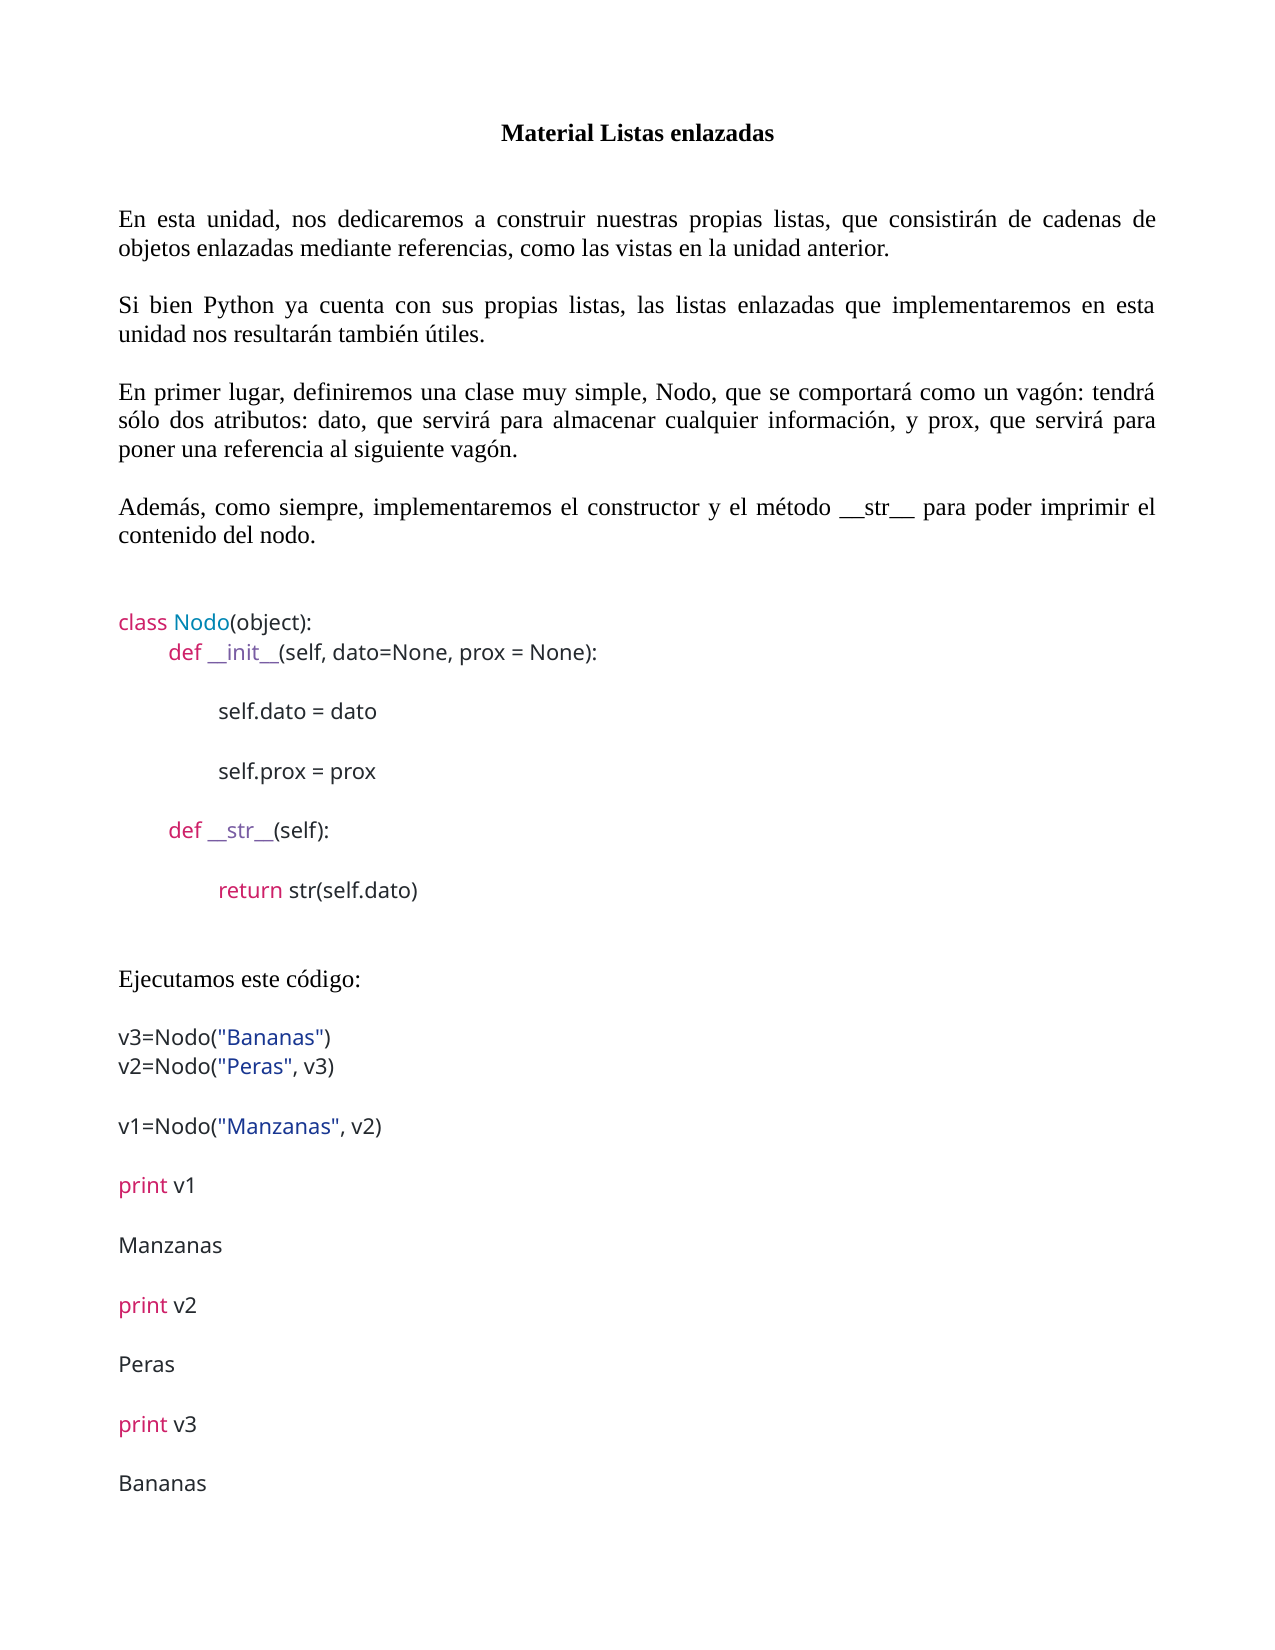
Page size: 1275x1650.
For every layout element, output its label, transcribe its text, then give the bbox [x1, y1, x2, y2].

text def __str__(self): [118, 815, 1157, 845]
text v1=Nodo("Manzanas", v2) [118, 1111, 1157, 1141]
text self.dato = dato [118, 696, 1157, 726]
text self.prox = prox [118, 756, 1157, 786]
text class Nodo(object): [118, 607, 1157, 637]
text v3=Nodo("Bananas") [118, 1022, 1157, 1051]
text Manzanas [118, 1230, 1157, 1260]
text return str(self.dato) [118, 875, 1157, 905]
text Ejecutamos este código: [118, 964, 1157, 993]
text def __init__(self, dato=None, prox = None): [118, 637, 1157, 666]
text Además, como siempre, implementaremos el constructor y el método __str__ para poder imprimir el contenido del nodo. [118, 492, 1157, 549]
text v2=Nodo("Peras", v3) [118, 1051, 1157, 1081]
text Peras [118, 1349, 1157, 1379]
text Si bien Python ya cuenta con sus propias listas, las listas enlazadas que implementaremos en esta unidad nos resultarán también útiles. [118, 291, 1157, 348]
text En primer lugar, definiremos una clase muy simple, Nodo, que se comportará como un vagón: tendrá sólo dos atributos: dato, que servirá para almacenar cualquier información, y prox, que servirá para poner una referencia al siguiente vagón. [118, 377, 1157, 463]
text En esta unidad, nos dedicaremos a construir nuestras propias listas, que consistirán de cadenas de objetos enlazadas mediante referencias, como las vistas en la unidad anterior. [118, 204, 1157, 262]
text print v1 [118, 1171, 1157, 1200]
text Bananas [118, 1468, 1157, 1498]
text print v2 [118, 1290, 1157, 1319]
text Material Listas enlazadas [118, 118, 1157, 147]
text print v3 [118, 1409, 1157, 1439]
